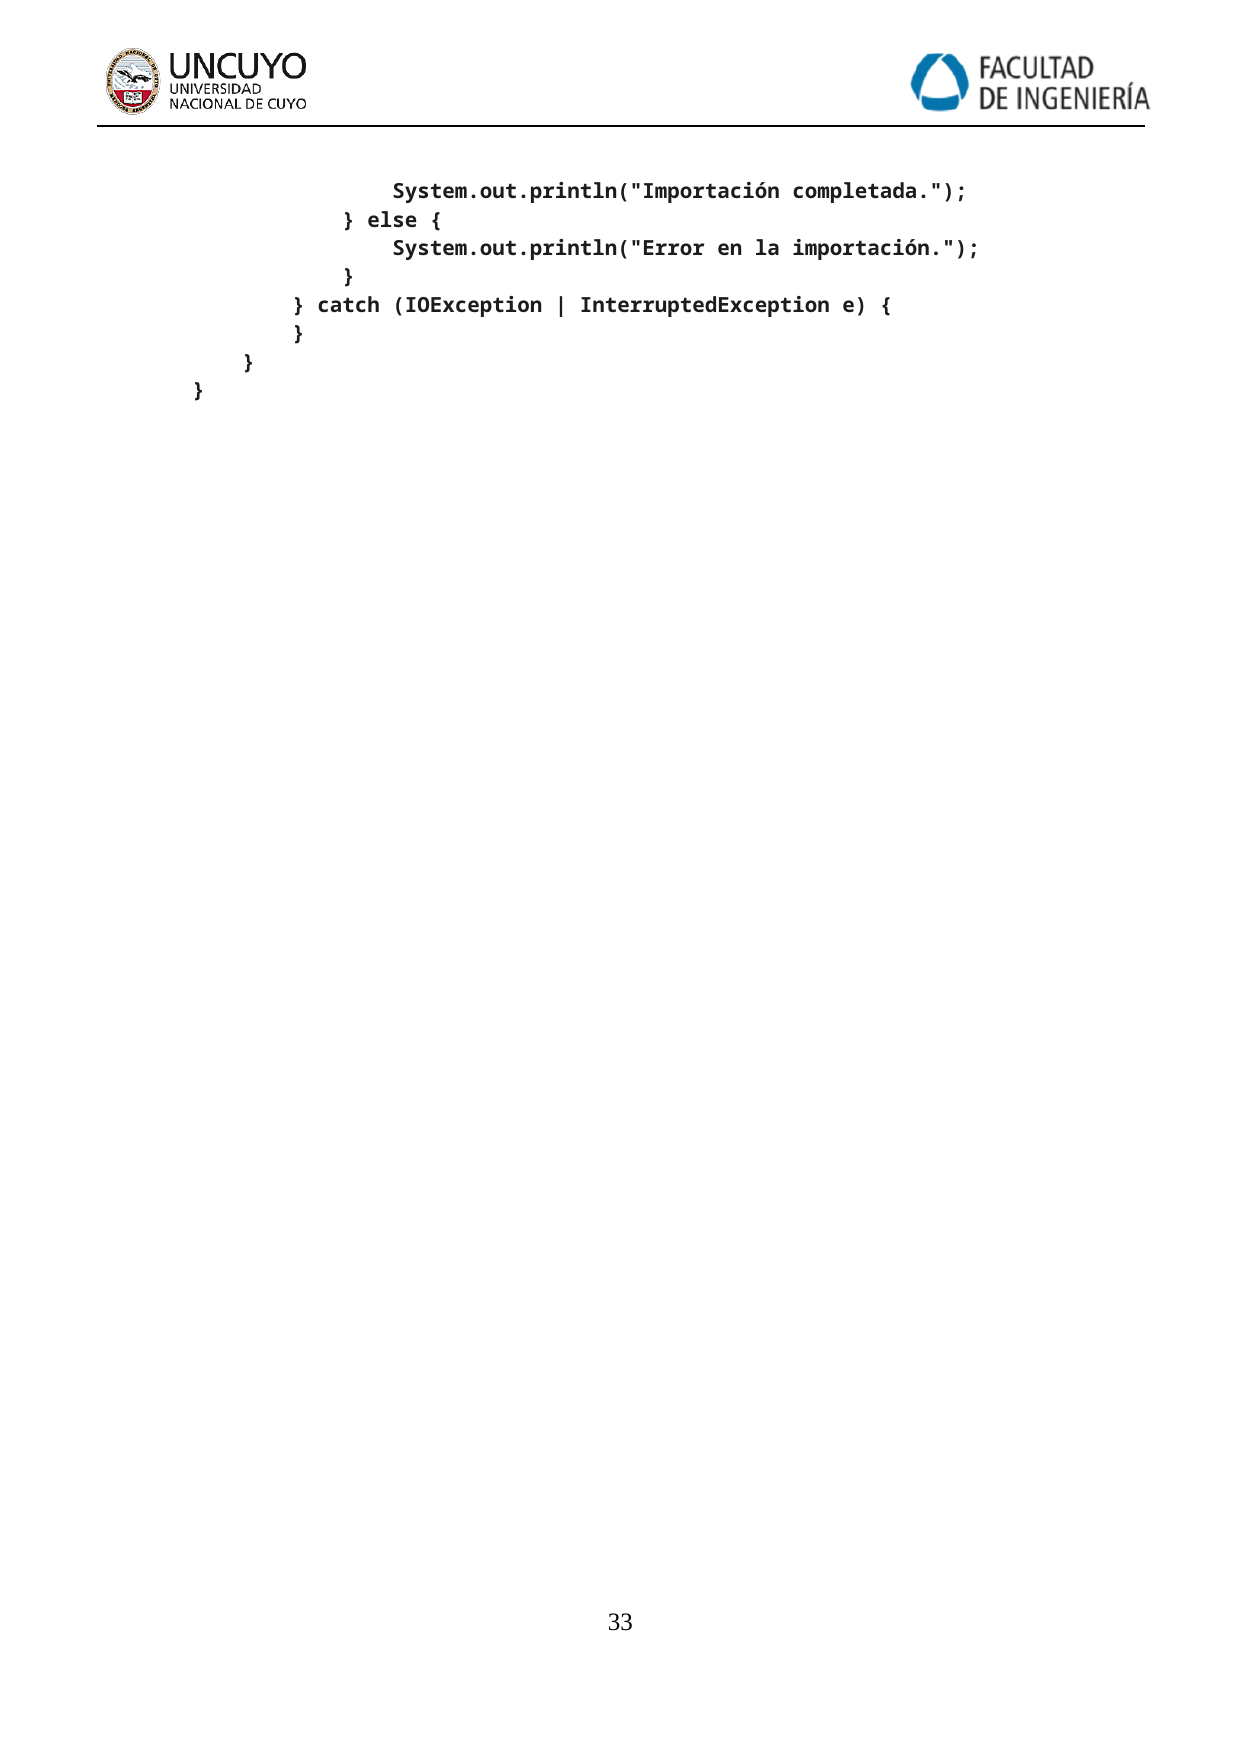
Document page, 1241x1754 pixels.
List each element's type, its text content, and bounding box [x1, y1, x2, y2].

picture [101, 43, 317, 118]
text System.out.println("Error en la importación."); [192, 233, 1122, 262]
text System.out.println("Importación completada."); [192, 176, 1122, 205]
picture [909, 43, 1157, 120]
text } [192, 318, 1122, 347]
text } [192, 262, 1122, 290]
text } [192, 347, 1122, 375]
text } catch (IOException | InterruptedException e) { [192, 290, 1122, 318]
text } else { [192, 205, 1122, 233]
text } [192, 375, 1122, 404]
